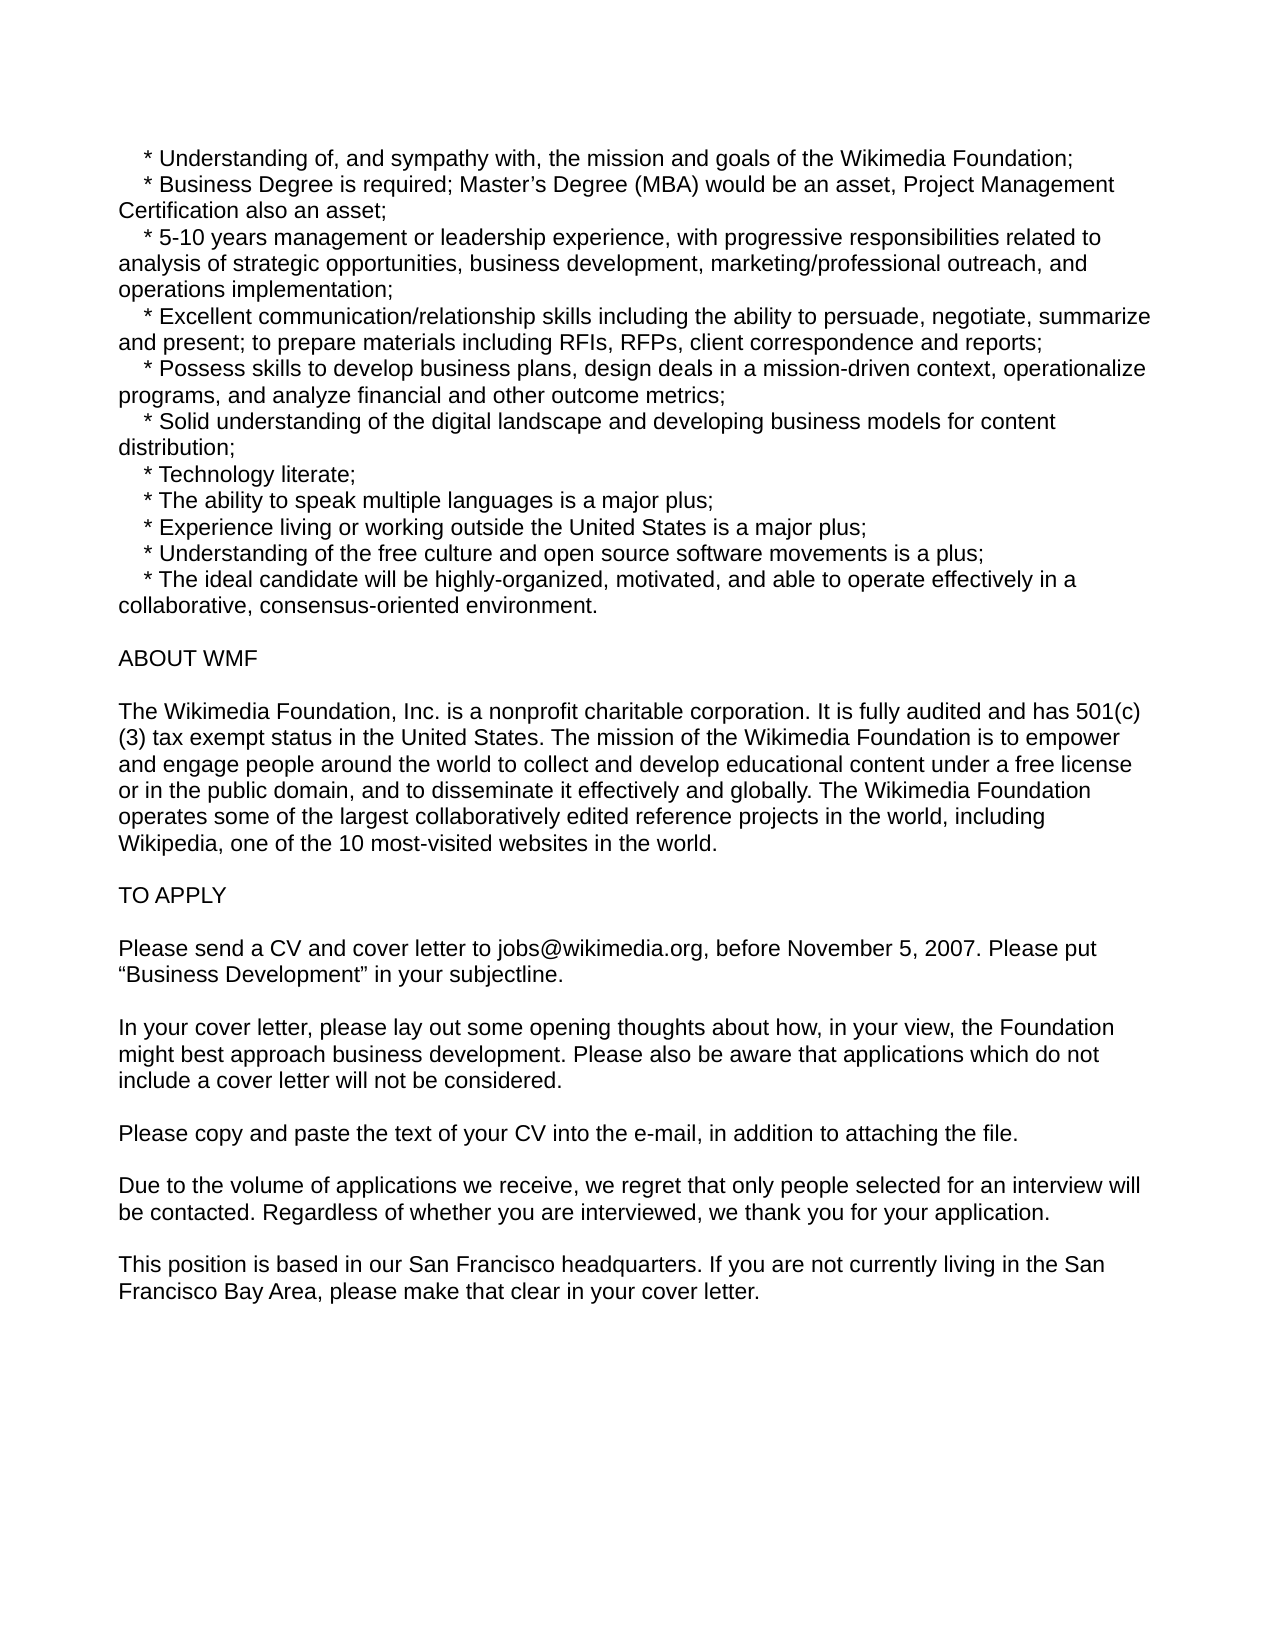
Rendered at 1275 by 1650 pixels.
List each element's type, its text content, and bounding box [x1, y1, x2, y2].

text Please send a CV and cover letter to jobs@wikimedia.org, before November 5, 2007. Please put “Business Development” in your subjectline. [118, 935, 1157, 988]
text This position is based in our San Francisco headquarters. If you are not currently living in the San Francisco Bay Area, please make that clear in your cover letter. [118, 1251, 1157, 1304]
text * Business Degree is required; Master’s Degree (MBA) would be an asset, Project Management Certification also an asset; [118, 171, 1157, 223]
text Due to the volume of applications we receive, we regret that only people selected for an interview will be contacted. Regardless of whether you are interviewed, we thank you for your application. [118, 1172, 1157, 1225]
text * Technology literate; [118, 461, 1157, 487]
text * The ideal candidate will be highly-organized, motivated, and able to operate effectively in a collaborative, consensus-oriented environment. [118, 566, 1157, 619]
text * Possess skills to develop business plans, design deals in a mission-driven context, operationalize programs, and analyze financial and other outcome metrics; [118, 355, 1157, 408]
text * Understanding of the free culture and open source software movements is a plus; [118, 540, 1157, 566]
text * Excellent communication/relationship skills including the ability to persuade, negotiate, summarize and present; to prepare materials including RFIs, RFPs, client correspondence and reports; [118, 303, 1157, 355]
text * The ability to speak multiple languages is a major plus; [118, 487, 1157, 513]
text Please copy and paste the text of your CV into the e-mail, in addition to attaching the file. [118, 1119, 1157, 1146]
text ABOUT WMF [118, 645, 1157, 672]
text * Experience living or working outside the United States is a major plus; [118, 513, 1157, 540]
text * Understanding of, and sympathy with, the mission and goals of the Wikimedia Foundation; [118, 144, 1157, 171]
text * 5-10 years management or leadership experience, with progressive responsibilities related to analysis of strategic opportunities, business development, marketing/professional outreach, and operations implementation; [118, 223, 1157, 303]
text The Wikimedia Foundation, Inc. is a nonprofit charitable corporation. It is fully audited and has 501(c)(3) tax exempt status in the United States. The mission of the Wikimedia Foundation is to empower and engage people around the world to collect and develop educational content under a free license or in the public domain, and to disseminate it effectively and globally. The Wikimedia Foundation operates some of the largest collaboratively edited reference projects in the world, including Wikipedia, one of the 10 most-visited websites in the world. [118, 698, 1157, 856]
text * Solid understanding of the digital landscape and developing business models for content distribution; [118, 408, 1157, 461]
text In your cover letter, please lay out some opening thoughts about how, in your view, the Foundation might best approach business development. Please also be aware that applications which do not include a cover letter will not be considered. [118, 1014, 1157, 1093]
text TO APPLY [118, 882, 1157, 909]
